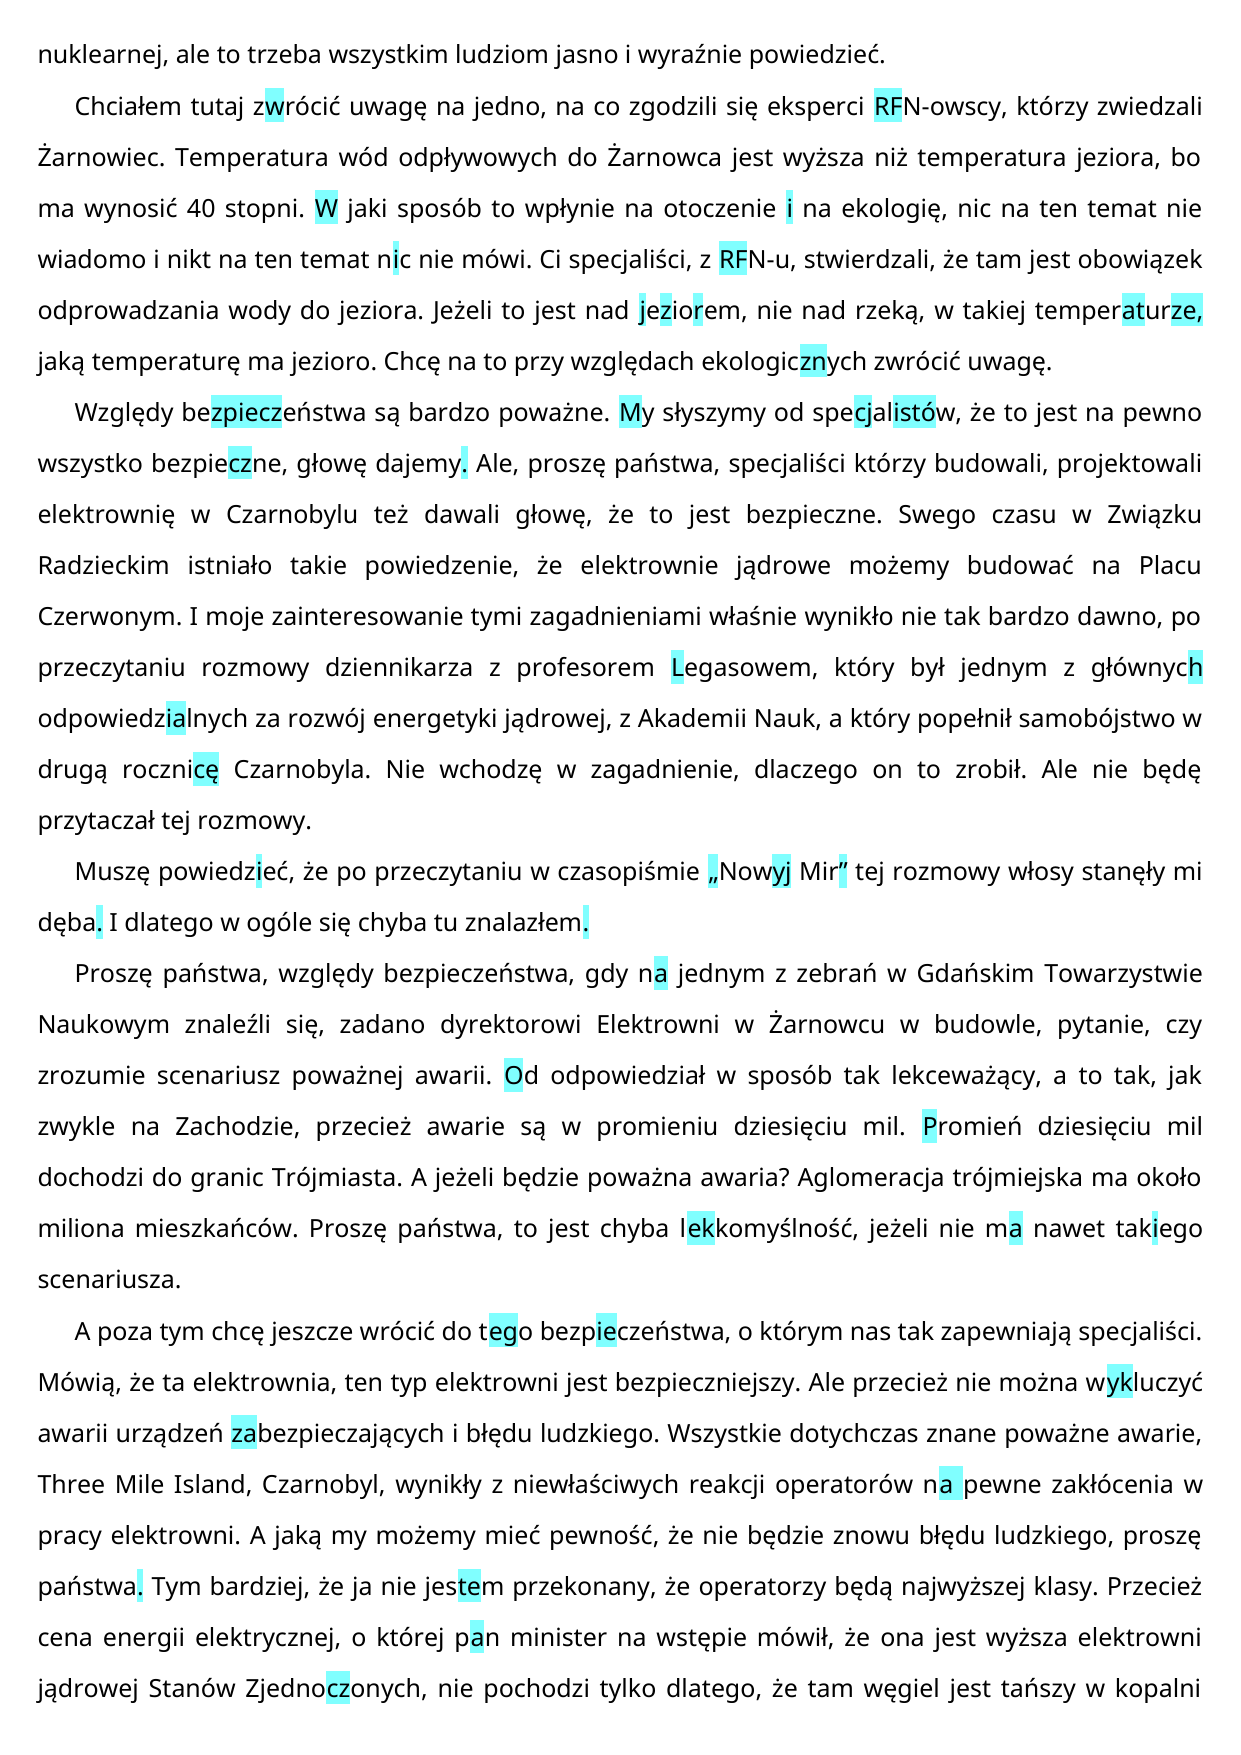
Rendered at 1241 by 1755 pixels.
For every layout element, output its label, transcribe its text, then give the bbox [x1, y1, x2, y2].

text Muszę powiedzieć, że po przeczytaniu w czasopiśmie „Nowyj Mir” tej rozmowy włosy stanęły mi dęba. I dlatego w ogóle się chyba tu znalazłem. [37, 854, 1203, 939]
text Względy bezpieczeństwa są bardzo poważne. My słyszymy od specjalistów, że to jest na pewno wszystko bezpieczne, głowę dajemy. Ale, proszę państwa, specjaliści którzy budowali, projektowali elektrownię w Czarnobylu też dawali głowę, że to jest bezpieczne. Swego czasu w Związku Radzieckim istniało takie powiedzenie, że elektrownie jądrowe możemy budować na Placu Czerwonym. I moje zainteresowanie tymi zagadnieniami właśnie wynikło nie tak bardzo dawno, po przeczytaniu rozmowy dziennikarza z profesorem Legasowem, który był jednym z głównych odpowiedzialnych za rozwój energetyki jądrowej, z Akademii Nauk, a który popełnił samobójstwo w drugą rocznicę Czarnobyla. Nie wchodzę w zagadnienie, dlaczego on to zrobił. Ale nie będę przytaczał tej rozmowy. [37, 394, 1203, 837]
text Chciałem tutaj zwrócić uwagę na jedno, na co zgodzili się eksperci RFN-owscy, którzy zwiedzali Żarnowiec. Temperatura wód odpływowych do Żarnowca jest wyższa niż temperatura jeziora, bo ma wynosić 40 stopni. W jaki sposób to wpłynie na otoczenie i na ekologię, nic na ten temat nie wiadomo i nikt na ten temat nic nie mówi. Ci specjaliści, z RFN-u, stwierdzali, że tam jest obowiązek odprowadzania wody do jeziora. Jeżeli to jest nad jeziorem, nie nad rzeką, w takiej temperaturze, jaką temperaturę ma jezioro. Chcę na to przy względach ekologicznych zwrócić uwagę. [37, 88, 1203, 377]
text nuklearnej, ale to trzeba wszystkim ludziom jasno i wyraźnie powiedzieć. [37, 37, 1203, 71]
text A poza tym chcę jeszcze wrócić do tego bezpieczeństwa, o którym nas tak zapewniają specjaliści. Mówią, że ta elektrownia, ten typ elektrowni jest bezpieczniejszy. Ale przecież nie można wykluczyć awarii urządzeń zabezpieczających i błędu ludzkiego. Wszystkie dotychczas znane poważne awarie, Three Mile Island, Czarnobyl, wynikły z niewłaściwych reakcji operatorów na pewne zakłócenia w pracy elektrowni. A jaką my możemy mieć pewność, że nie będzie znowu błędu ludzkiego, proszę państwa. Tym bardziej, że ja nie jestem przekonany, że operatorzy będą najwyższej klasy. Przecież cena energii elektrycznej, o której pan minister na wstępie mówił, że ona jest wyższa elektrowni jądrowej Stanów Zjednoczonych, nie pochodzi tylko dlatego, że tam węgiel jest tańszy w kopalni [37, 1313, 1203, 1704]
text Proszę państwa, względy bezpieczeństwa, gdy na jednym z zebrań w Gdańskim Towarzystwie Naukowym znaleźli się, zadano dyrektorowi Elektrowni w Żarnowcu w budowle, pytanie, czy zrozumie scenariusz poważnej awarii. Od odpowiedział w sposób tak lekceważący, a to tak, jak zwykle na Zachodzie, przecież awarie są w promieniu dziesięciu mil. Promień dziesięciu mil dochodzi do granic Trójmiasta. A jeżeli będzie poważna awaria? Aglomeracja trójmiejska ma około miliona mieszkańców. Proszę państwa, to jest chyba lekkomyślność, jeżeli nie ma nawet takiego scenariusza. [37, 956, 1203, 1296]
